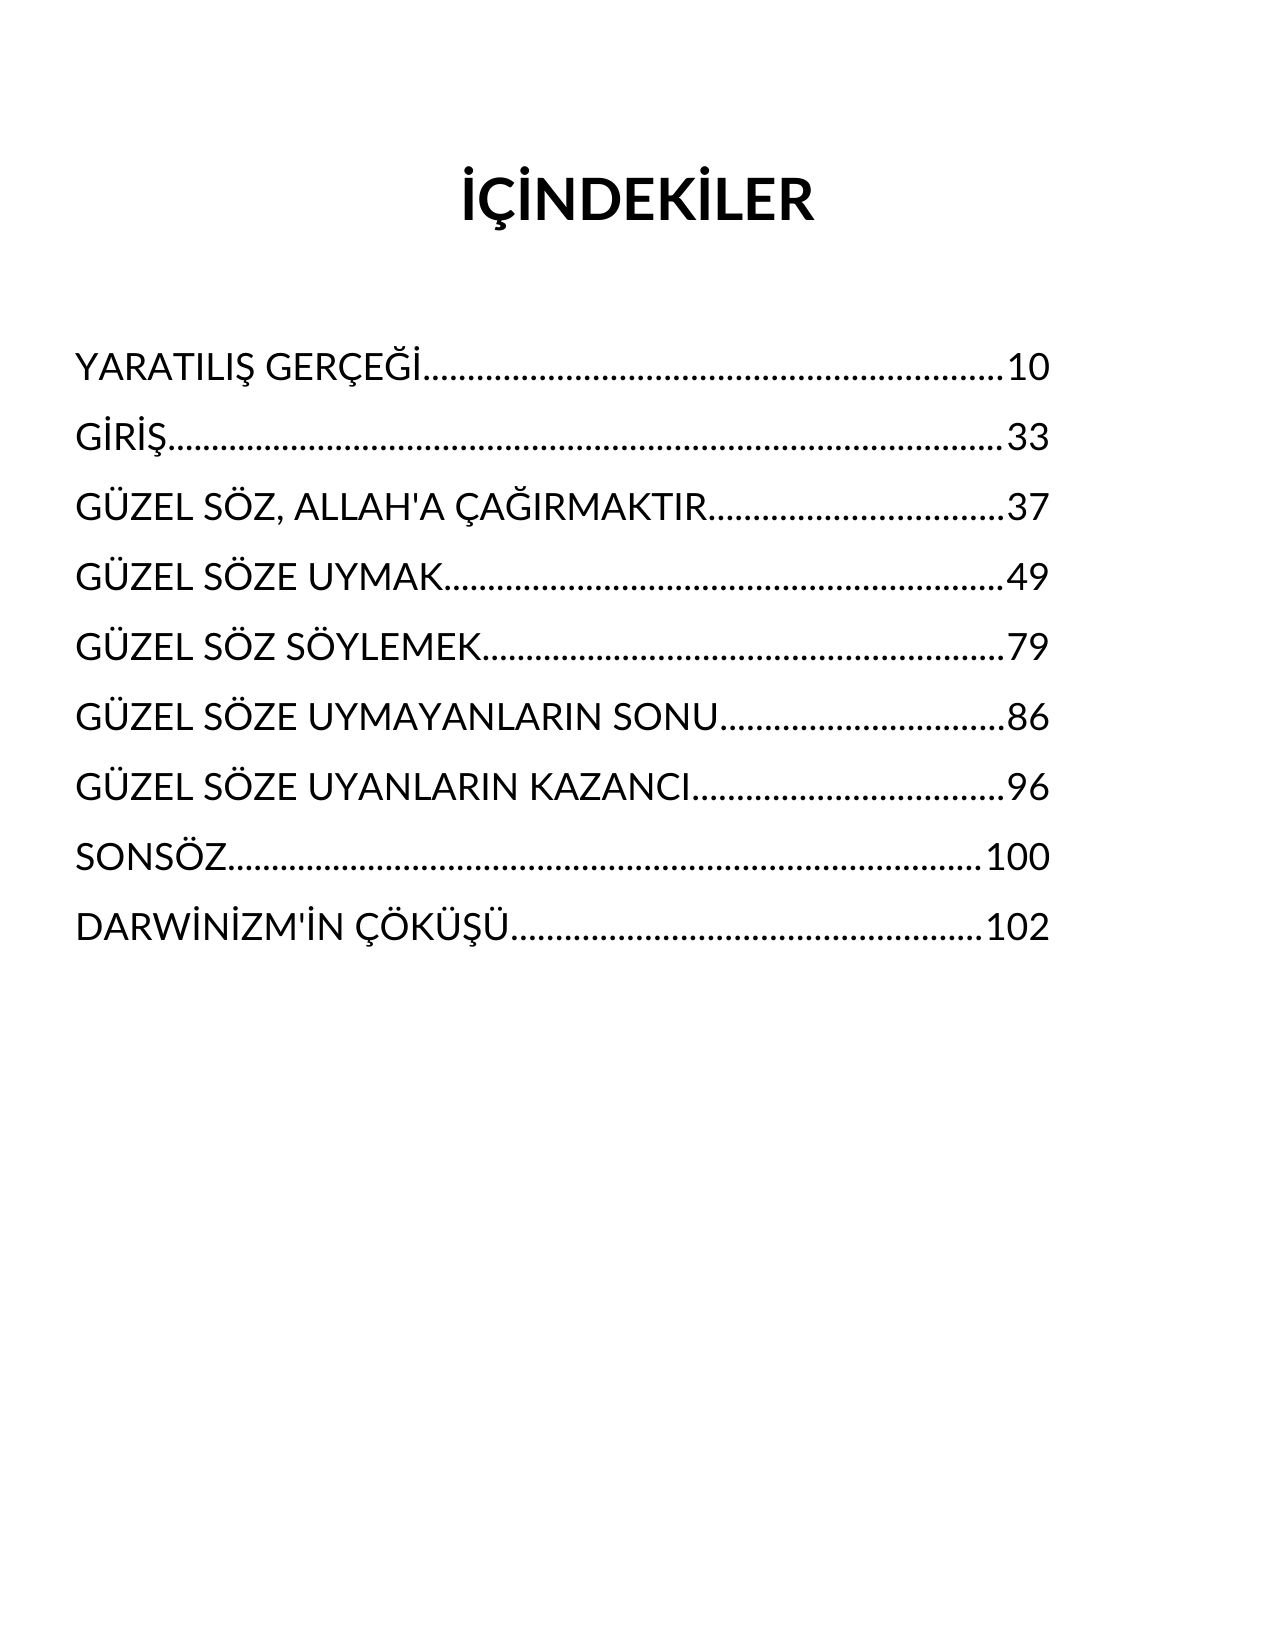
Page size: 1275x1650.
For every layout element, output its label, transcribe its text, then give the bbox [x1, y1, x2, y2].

subtitle YARATILIŞ GERÇEĞİ 10 [75, 343, 1200, 388]
subtitle GİRİŞ 33 [75, 413, 1200, 458]
subtitle İÇİNDEKİLER [75, 162, 1200, 232]
subtitle GÜZEL SÖZ, ALLAH'A ÇAĞIRMAKTIR 37 [75, 483, 1200, 528]
subtitle GÜZEL SÖZE UYMAK 49 [75, 553, 1200, 598]
subtitle GÜZEL SÖZE UYANLARIN KAZANCI 96 [75, 763, 1200, 808]
subtitle SONSÖZ 100 [75, 833, 1200, 878]
subtitle GÜZEL SÖZ SÖYLEMEK 79 [75, 623, 1200, 668]
subtitle GÜZEL SÖZE UYMAYANLARIN SONU 86 [75, 693, 1200, 738]
subtitle DARWİNİZM'İN ÇÖKÜŞÜ 102 [75, 903, 1200, 948]
